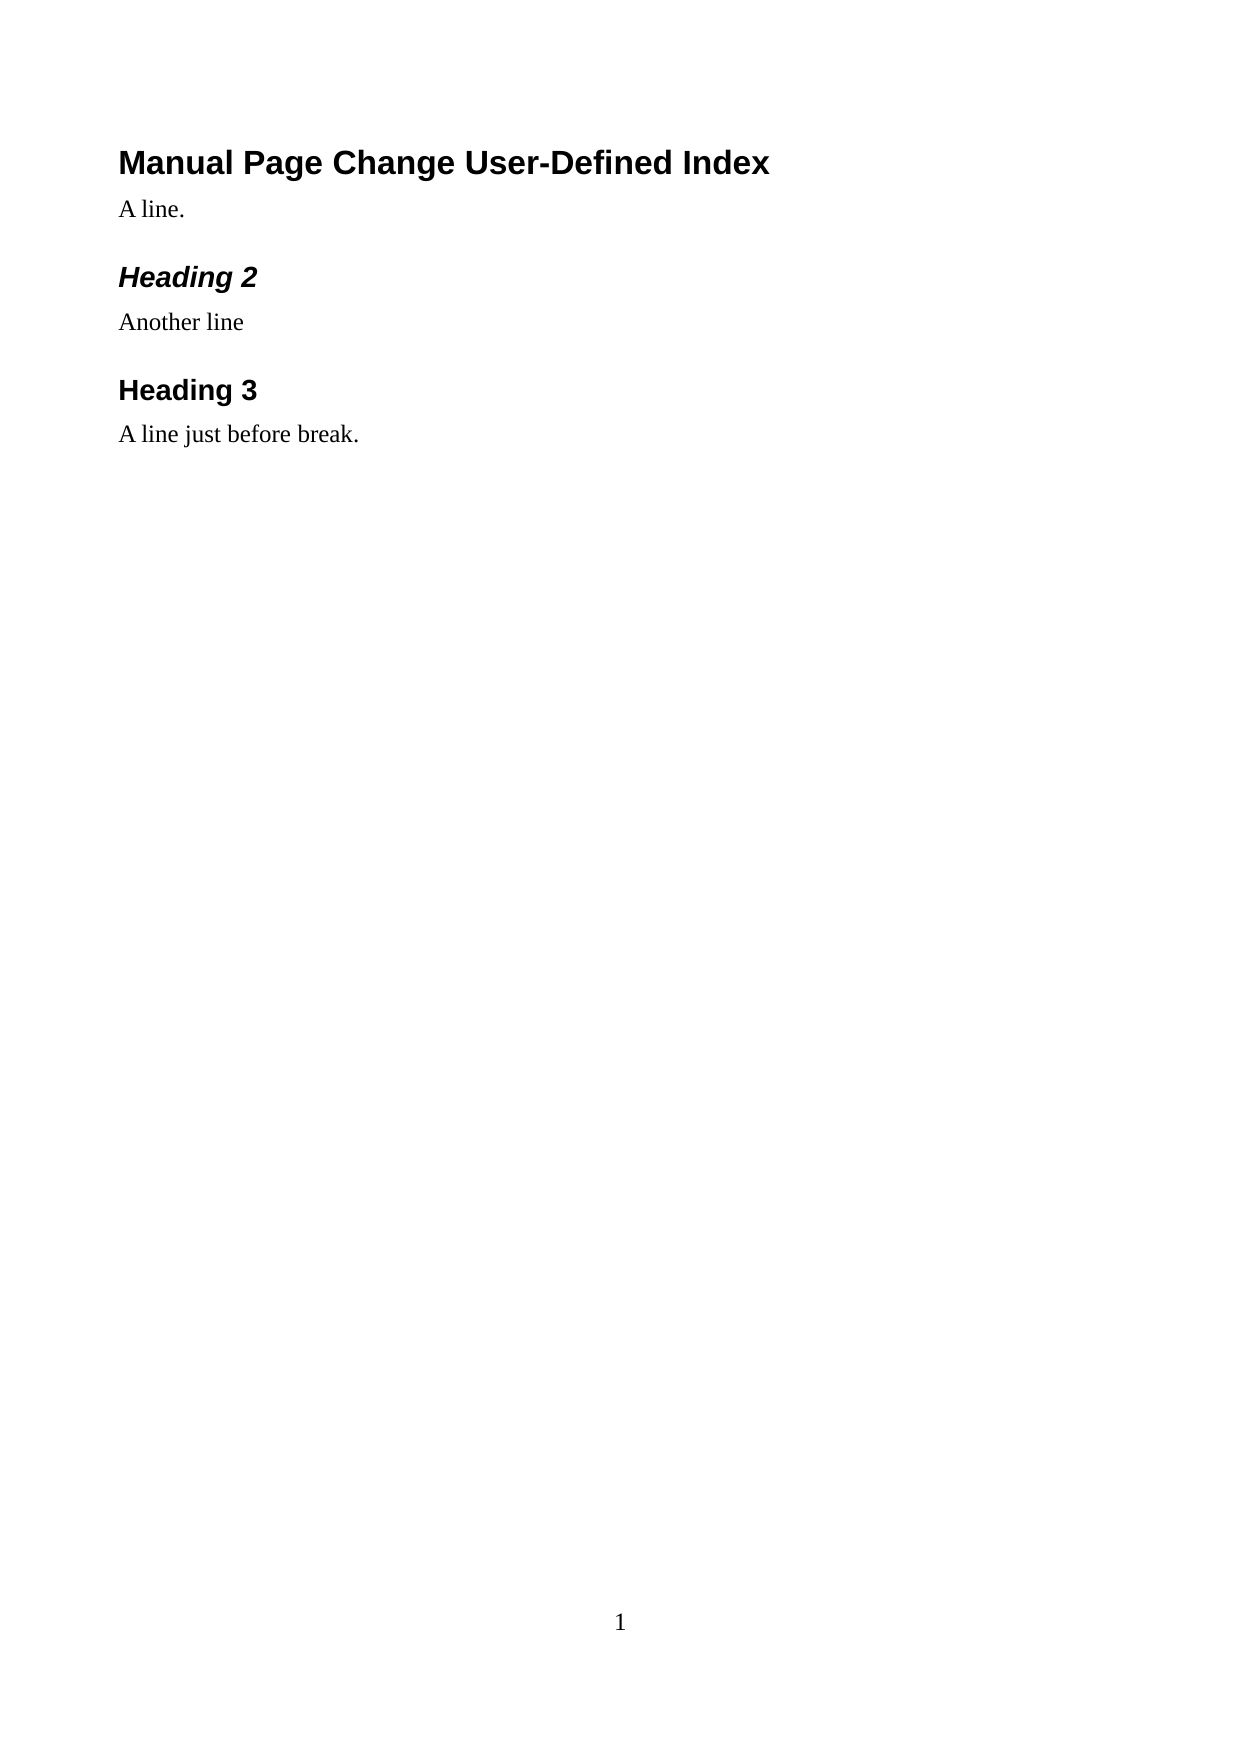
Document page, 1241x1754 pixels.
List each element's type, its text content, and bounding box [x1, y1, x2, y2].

text A line just before break. [118, 419, 1122, 448]
subtitle Heading 3 [118, 373, 1122, 406]
text A line. [118, 194, 1122, 223]
subtitle Manual Page Change User-Defined Index [118, 143, 1122, 182]
text Another line [118, 307, 1122, 335]
subtitle Heading 2 [118, 261, 1122, 294]
